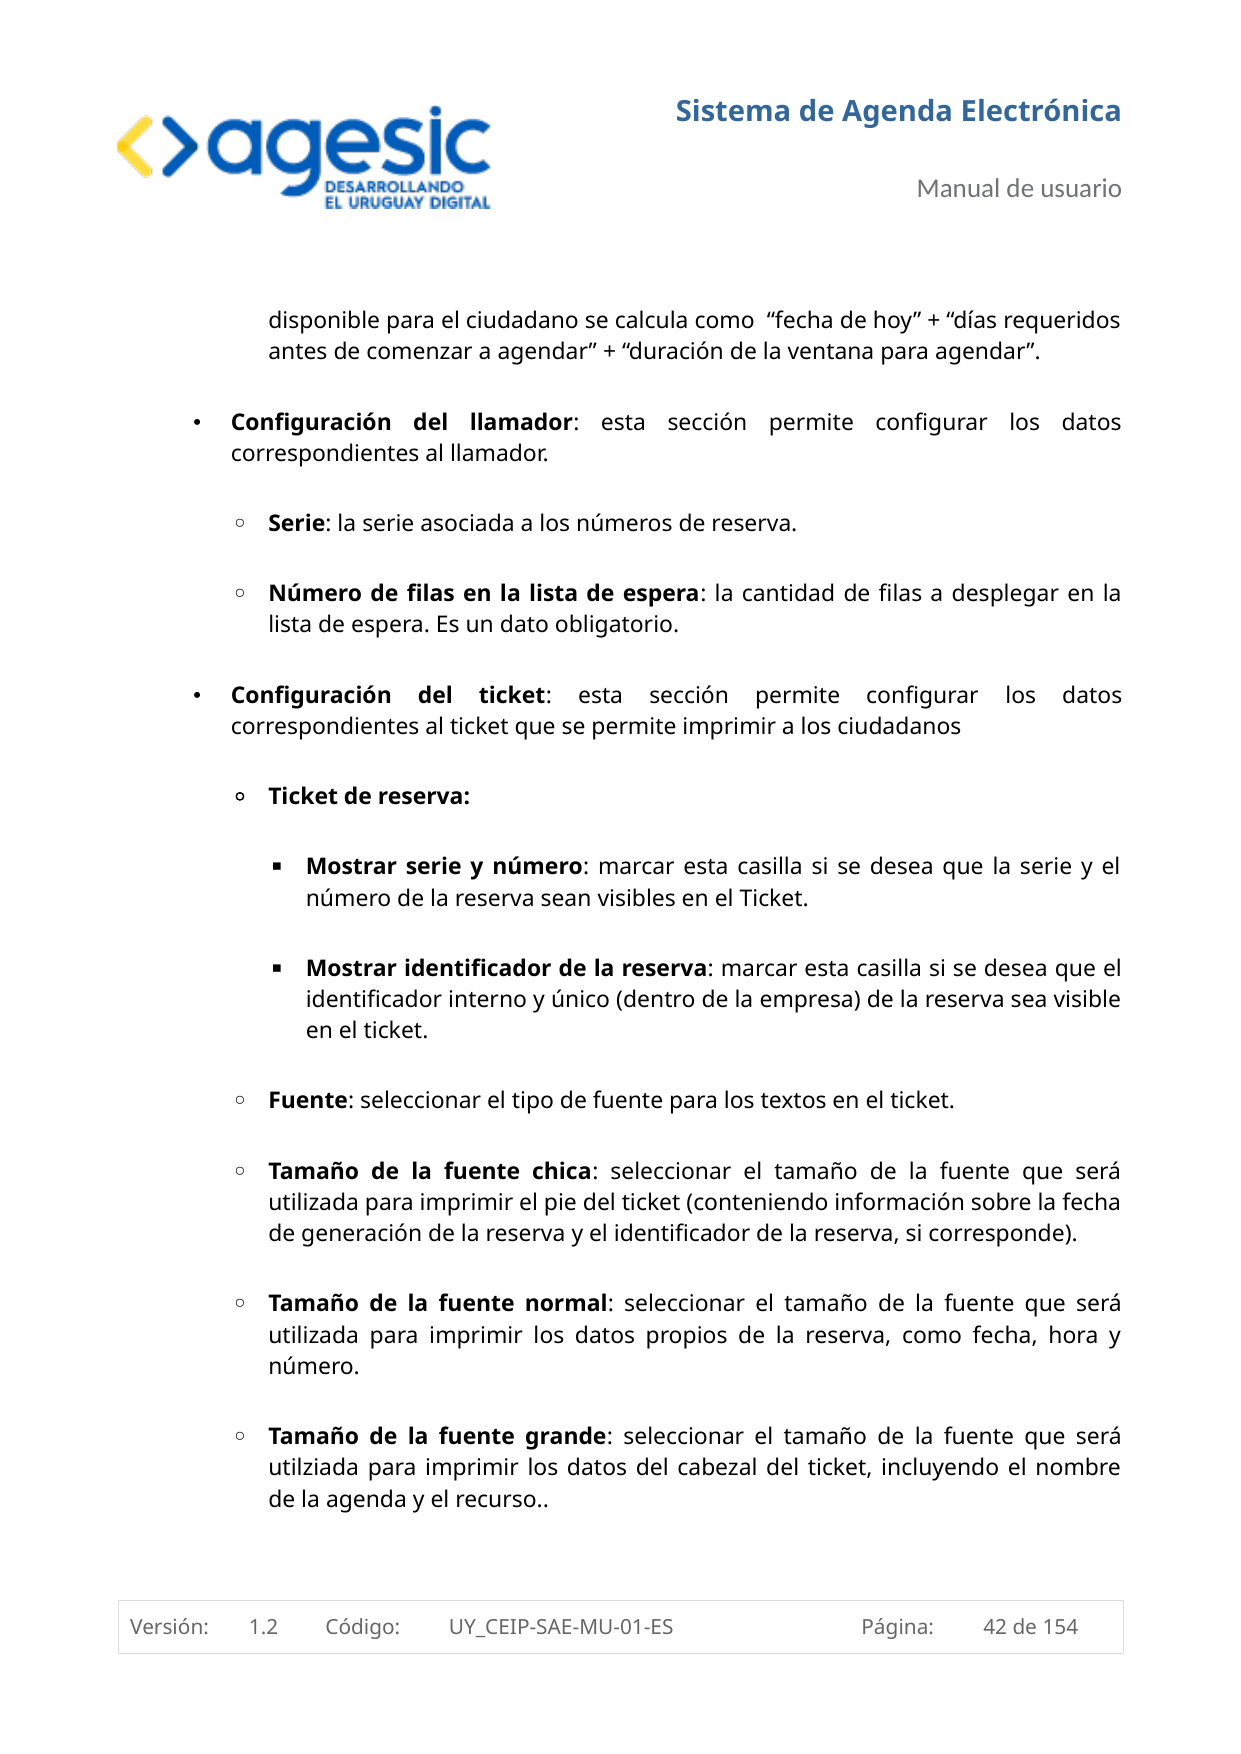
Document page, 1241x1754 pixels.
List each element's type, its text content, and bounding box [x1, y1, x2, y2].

list Mostrar serie y número: marcar esta casilla si se desea que la serie y el número de la reserva sean visibles en el Ticket. [268, 850, 1122, 913]
list disponible para el ciudadano se calcula como “fecha de hoy” + “días requeridos antes de comenzar a agendar” + “duración de la ventana para agendar”. [231, 304, 1122, 367]
list Número de filas en la lista de espera: la cantidad de filas a desplegar en la lista de espera. Es un dato obligatorio. [231, 577, 1122, 640]
picture [116, 105, 492, 209]
list Tamaño de la fuente normal: seleccionar el tamaño de la fuente que será utilizada para imprimir los datos propios de la reserva, como fecha, hora y número. [231, 1287, 1122, 1381]
list Mostrar identificador de la reserva: marcar esta casilla si se desea que el identificador interno y único (dentro de la empresa) de la reserva sea visible en el ticket. [268, 952, 1122, 1046]
list Fuente: seleccionar el tipo de fuente para los textos en el ticket. [231, 1084, 1122, 1116]
list Configuración del ticket: esta sección permite configurar los datos correspondientes al ticket que se permite imprimir a los ciudadanos [193, 679, 1122, 741]
list Serie: la serie asociada a los números de reserva. [231, 507, 1122, 538]
list Tamaño de la fuente grande: seleccionar el tamaño de la fuente que será utilziada para imprimir los datos del cabezal del ticket, incluyendo el nombre de la agenda y el recurso.. [231, 1420, 1122, 1514]
list Configuración del llamador: esta sección permite configurar los datos correspondientes al llamador. [193, 406, 1122, 468]
list Ticket de reserva: [231, 780, 1122, 811]
list Tamaño de la fuente chica: seleccionar el tamaño de la fuente que será utilizada para imprimir el pie del ticket (conteniendo información sobre la fecha de generación de la reserva y el identificador de la reserva, si corresponde). [231, 1155, 1122, 1248]
